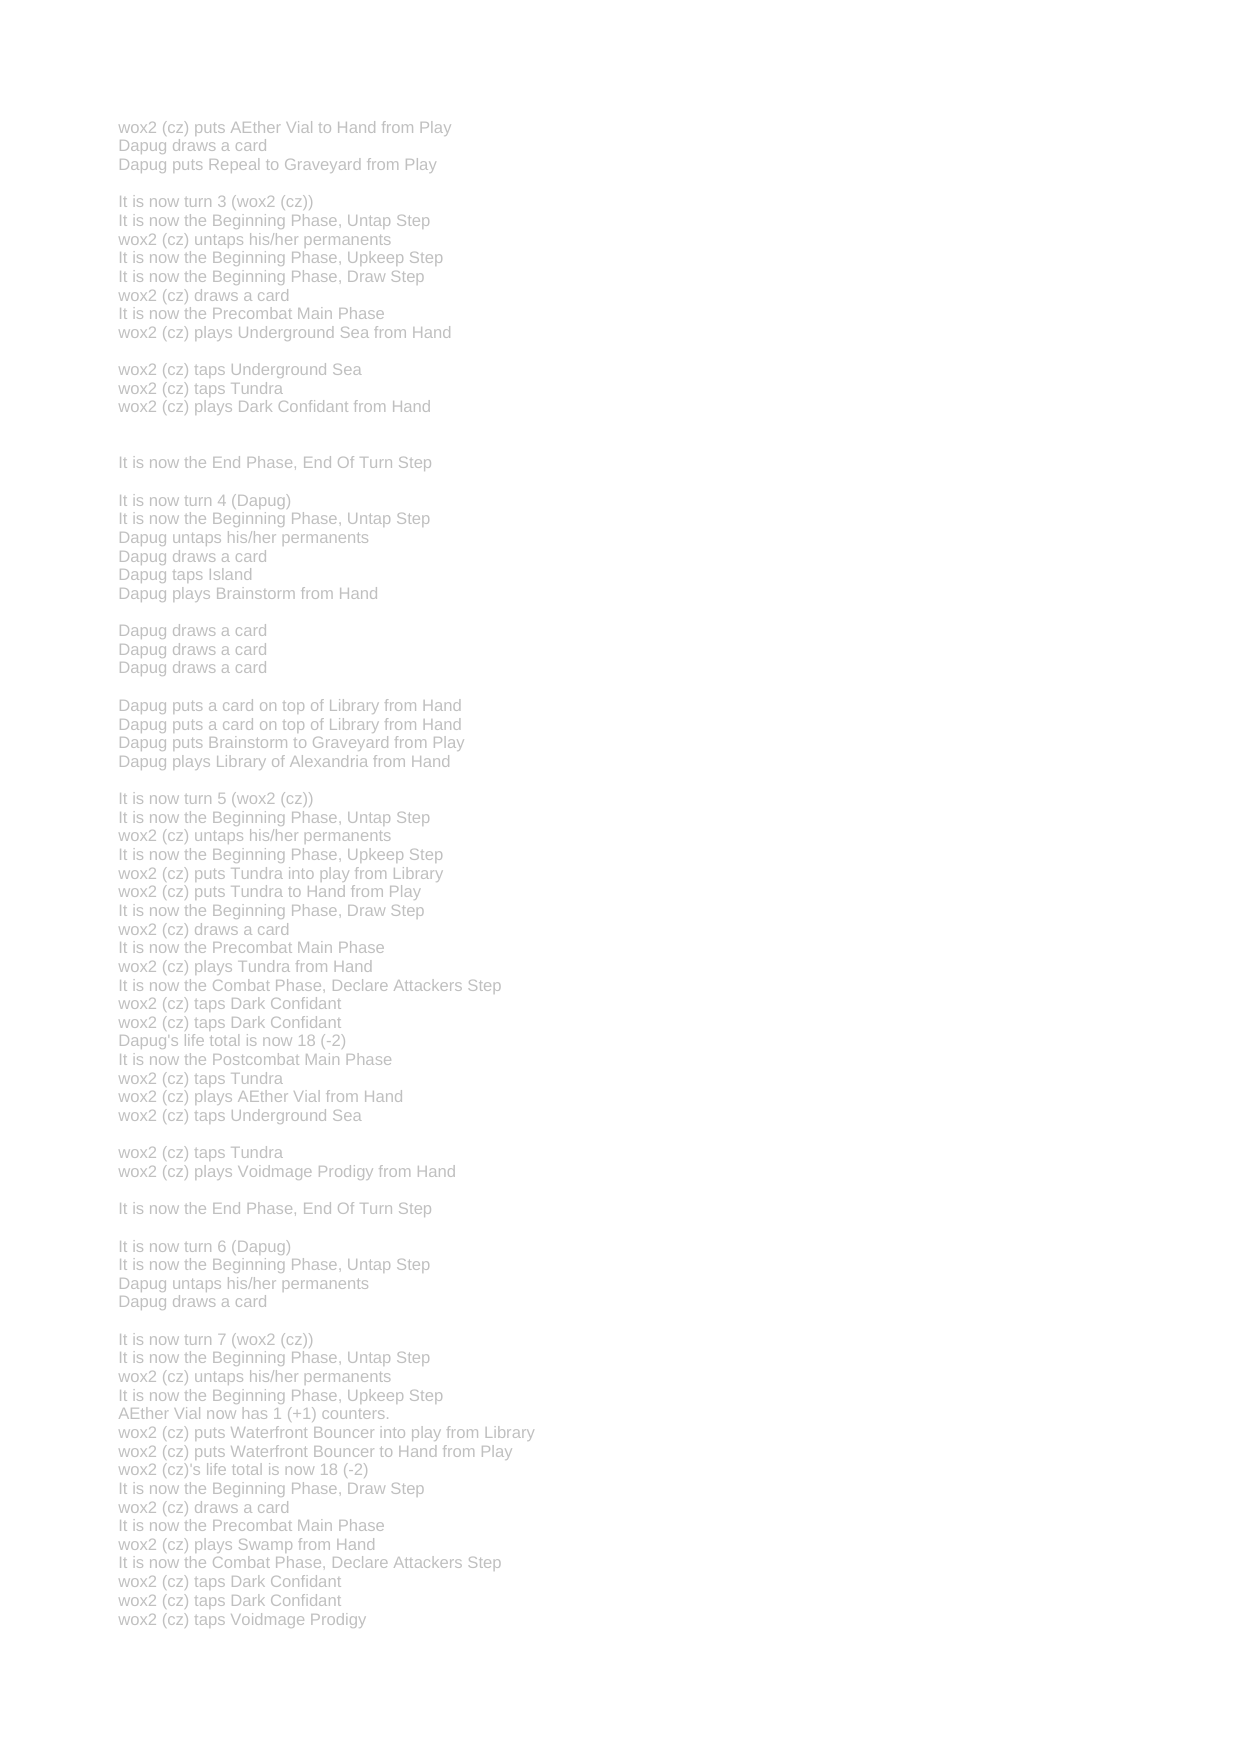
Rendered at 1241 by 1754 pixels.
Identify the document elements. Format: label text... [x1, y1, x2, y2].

text It is now the Precombat Main Phase [118, 304, 1122, 323]
text wox2 (cz) untaps his/her permanents [118, 827, 1122, 845]
text Dapug plays Brainstorm from Hand [118, 584, 1122, 603]
text wox2 (cz) untaps his/her permanents [118, 230, 1122, 249]
text Dapug draws a card [118, 640, 1122, 659]
text wox2 (cz) untaps his/her permanents [118, 1367, 1122, 1386]
text wox2 (cz) puts Waterfront Bouncer into play from Library [118, 1423, 1122, 1442]
text Dapug puts a card on top of Library from Hand [118, 715, 1122, 733]
text wox2 (cz) taps Voidmage Prodigy [118, 1610, 1122, 1628]
text It is now the End Phase, End Of Turn Step [118, 1199, 1122, 1218]
text It is now the Combat Phase, Declare Attackers Step [118, 1554, 1122, 1572]
text Dapug draws a card [118, 547, 1122, 566]
text wox2 (cz) puts AEther Vial to Hand from Play [118, 118, 1122, 137]
text <Dapug> End my turn [118, 174, 1122, 193]
text wox2 (cz) draws a card [118, 1498, 1122, 1517]
text It is now the Beginning Phase, Untap Step [118, 510, 1122, 528]
text It is now the Beginning Phase, Upkeep Step [118, 1386, 1122, 1405]
text Dapug's life total is now 18 (-2) [118, 1032, 1122, 1050]
text Dapug plays Library of Alexandria from Hand [118, 752, 1122, 771]
text <Dapug> Ok [118, 1181, 1122, 1199]
text It is now the Postcombat Main Phase [118, 1050, 1122, 1069]
text <wox2 (cz)> Ok? [118, 416, 1122, 435]
text It is now the Beginning Phase, Untap Step [118, 211, 1122, 230]
text wox2 (cz) plays Tundra from Hand [118, 957, 1122, 976]
text wox2 (cz) draws a card [118, 286, 1122, 304]
text wox2 (cz) taps Underground Sea [118, 1106, 1122, 1125]
text It is now the Precombat Main Phase [118, 1517, 1122, 1535]
text wox2 (cz) plays Underground Sea from Hand [118, 323, 1122, 342]
text <wox2 (cz)> Ok [118, 603, 1122, 622]
text It is now turn 4 (Dapug) [118, 491, 1122, 510]
text <Dapug> End my turn [118, 771, 1122, 789]
text Dapug puts Repeal to Graveyard from Play [118, 155, 1122, 174]
text It is now the Beginning Phase, Upkeep Step [118, 845, 1122, 864]
text wox2 (cz) puts Tundra into play from Library [118, 864, 1122, 883]
text It is now the Beginning Phase, Untap Step [118, 808, 1122, 827]
text wox2 (cz) puts Waterfront Bouncer to Hand from Play [118, 1442, 1122, 1461]
text It is now turn 5 (wox2 (cz)) [118, 789, 1122, 808]
text It is now the Combat Phase, Declare Attackers Step [118, 976, 1122, 994]
text It is now turn 3 (wox2 (cz)) [118, 193, 1122, 211]
text Dapug puts Brainstorm to Graveyard from Play [118, 733, 1122, 752]
text It is now turn 6 (Dapug) [118, 1237, 1122, 1256]
text <Dapug> Ok [118, 435, 1122, 454]
text Dapug draws a card [118, 659, 1122, 677]
text wox2 (cz) taps Tundra [118, 1144, 1122, 1162]
text wox2 (cz) plays AEther Vial from Hand [118, 1088, 1122, 1106]
text Dapug untaps his/her permanents [118, 1274, 1122, 1293]
text It is now the Beginning Phase, Untap Step [118, 1256, 1122, 1274]
text wox2 (cz) taps Tundra [118, 379, 1122, 398]
text It is now the Beginning Phase, Untap Step [118, 1349, 1122, 1367]
text wox2 (cz) plays Voidmage Prodigy from Hand [118, 1162, 1122, 1181]
text Dapug draws a card [118, 1293, 1122, 1311]
text It is now the Precombat Main Phase [118, 938, 1122, 957]
text Dapug taps Island [118, 566, 1122, 584]
text It is now turn 7 (wox2 (cz)) [118, 1330, 1122, 1349]
text wox2 (cz) taps Underground Sea [118, 361, 1122, 379]
text Dapug puts a card on top of Library from Hand [118, 696, 1122, 715]
text It is now the End Phase, End Of Turn Step [118, 454, 1122, 472]
text <wox2 (cz)> End my turn [118, 472, 1122, 491]
text It is now the Beginning Phase, Upkeep Step [118, 249, 1122, 267]
text wox2 (cz) taps Dark Confidant [118, 1591, 1122, 1610]
text <wox2 (cz)> Thinking [118, 342, 1122, 361]
text It is now the Beginning Phase, Draw Step [118, 901, 1122, 920]
text wox2 (cz) plays Swamp from Hand [118, 1535, 1122, 1554]
text wox2 (cz) taps Dark Confidant [118, 994, 1122, 1013]
text wox2 (cz) plays Dark Confidant from Hand [118, 398, 1122, 416]
text Dapug draws a card [118, 137, 1122, 155]
text <wox2 (cz)> End my turn [118, 1218, 1122, 1237]
text wox2 (cz) taps Dark Confidant [118, 1572, 1122, 1591]
text <Dapug> Thinking [118, 677, 1122, 696]
text <Dapug> Ok [118, 1125, 1122, 1144]
text It is now the Beginning Phase, Draw Step [118, 267, 1122, 286]
text wox2 (cz) taps Tundra [118, 1069, 1122, 1088]
text It is now the Beginning Phase, Draw Step [118, 1479, 1122, 1498]
text AEther Vial now has 1 (+1) counters. [118, 1405, 1122, 1423]
text Dapug draws a card [118, 622, 1122, 640]
text Dapug untaps his/her permanents [118, 528, 1122, 547]
text wox2 (cz) taps Dark Confidant [118, 1013, 1122, 1032]
text wox2 (cz)'s life total is now 18 (-2) [118, 1461, 1122, 1479]
text <Dapug> End my turn [118, 1311, 1122, 1330]
text wox2 (cz) puts Tundra to Hand from Play [118, 883, 1122, 901]
text wox2 (cz) draws a card [118, 920, 1122, 938]
